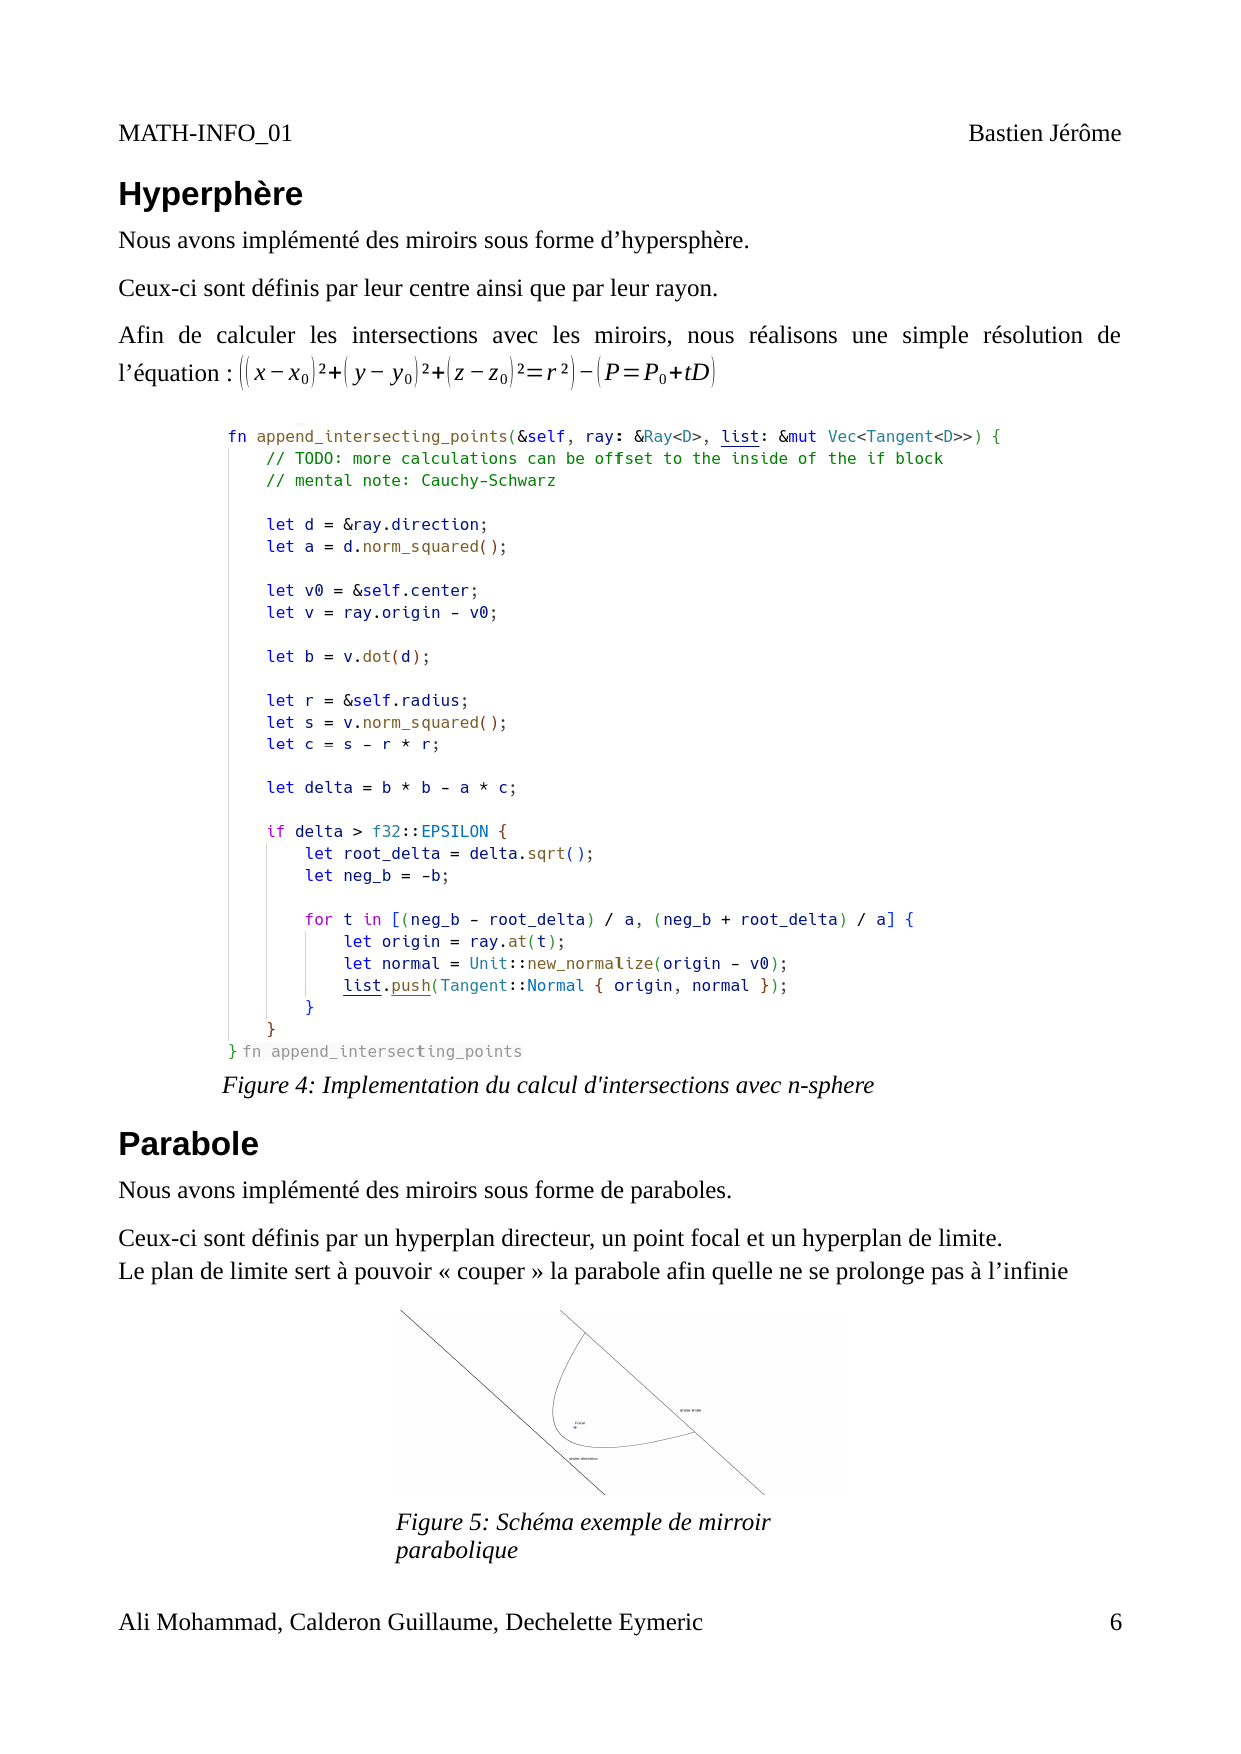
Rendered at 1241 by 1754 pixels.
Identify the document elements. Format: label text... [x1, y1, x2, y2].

text Ceux-ci sont définis par un hyperplan directeur, un point focal et un hyperplan de limite. Le plan de limite sert à pouvoir « couper » la parabole afin quelle ne se prolonge pas à l’infinie [118, 1223, 1122, 1284]
text Afin de calculer les intersections avec les miroirs, nous réalisons une simple résolution de l’équation : [118, 321, 1122, 392]
text Nous avons implémenté des miroirs sous forme d’hypersphère. [118, 225, 1122, 254]
picture [395, 1310, 845, 1495]
text [396, 1298, 844, 1310]
text Nous avons implémenté des miroirs sous forme de paraboles. [118, 1175, 1122, 1204]
subtitle Hyperphère [118, 174, 1122, 213]
subtitle Parabole [118, 417, 1122, 1163]
picture [221, 423, 1019, 1071]
list Figure 4: Implementation du calcul d'intersections avec n-sphere [222, 1071, 1018, 1099]
text Ceux-ci sont définis par leur centre ainsi que par leur rayon. [118, 273, 1122, 302]
text Figure 5: Schéma exemple de mirroir parabolique [396, 1495, 844, 1564]
